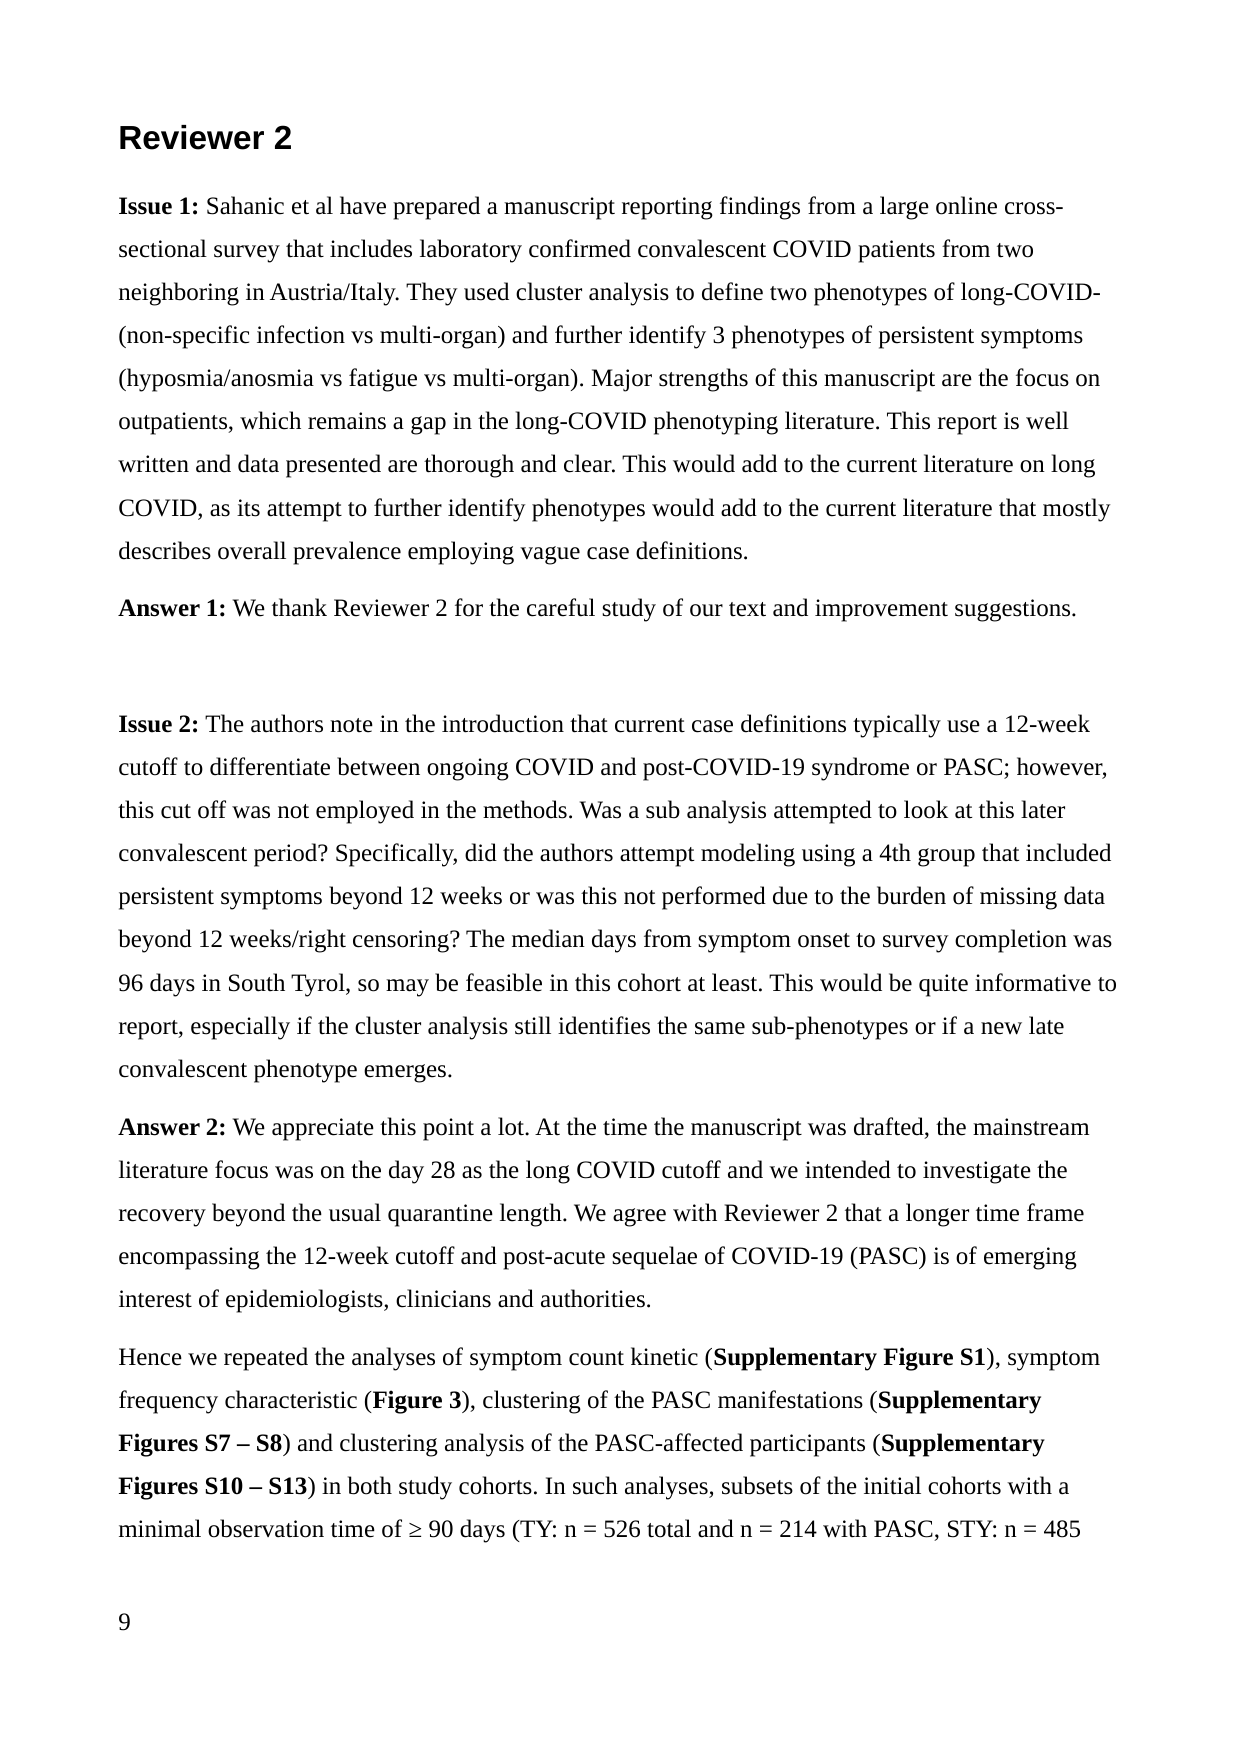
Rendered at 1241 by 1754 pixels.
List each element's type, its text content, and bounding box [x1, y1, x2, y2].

text Answer 1: We thank Reviewer 2 for the careful study of our text and improvement suggestions. [118, 593, 1122, 622]
text Issue 2: The authors note in the introduction that current case definitions typically use a 12-week cutoff to differentiate between ongoing COVID and post-COVID-19 syndrome or PASC; however, this cut off was not employed in the methods. Was a sub analysis attempted to look at this later convalescent period? Specifically, did the authors attempt modeling using a 4th group that included persistent symptoms beyond 12 weeks or was this not performed due to the burden of missing data beyond 12 weeks/right censoring? The median days from symptom onset to survey completion was 96 days in South Tyrol, so may be feasible in this cohort at least. This would be quite informative to report, especially if the cluster analysis still identifies the same sub-phenotypes or if a new late convalescent phenotype emerges. [118, 709, 1122, 1083]
text Answer 2: We appreciate this point a lot. At the time the manuscript was drafted, the mainstream literature focus was on the day 28 as the long COVID cutoff and we intended to investigate the recovery beyond the usual quarantine length. We agree with Reviewer 2 that a longer time frame encompassing the 12-week cutoff and post-acute sequelae of COVID-19 (PASC) is of emerging interest of epidemiologists, clinicians and authorities. [118, 1112, 1122, 1313]
text Hence we repeated the analyses of symptom count kinetic (Supplementary Figure S1), symptom frequency characteristic (Figure 3), clustering of the PASC manifestations (Supplementary Figures S7 – S8) and clustering analysis of the PASC-affected participants (Supplementary Figures S10 – S13) in both study cohorts. In such analyses, subsets of the initial cohorts with a minimal observation time of ≥ 90 days (TY: n = 526 total and n = 214 with PASC, STY: n = 485 [118, 1342, 1122, 1543]
subtitle Reviewer 2 [118, 118, 1122, 157]
text Issue 1: Sahanic et al have prepared a manuscript reporting findings from a large online cross-sectional survey that includes laboratory confirmed convalescent COVID patients from two neighboring in Austria/Italy. They used cluster analysis to define two phenotypes of long-COVID- (non-specific infection vs multi-organ) and further identify 3 phenotypes of persistent symptoms (hyposmia/anosmia vs fatigue vs multi-organ). Major strengths of this manuscript are the focus on outpatients, which remains a gap in the long-COVID phenotyping literature. This report is well written and data presented are thorough and clear. This would add to the current literature on long COVID, as its attempt to further identify phenotypes would add to the current literature that mostly describes overall prevalence employing vague case definitions. [118, 191, 1122, 564]
